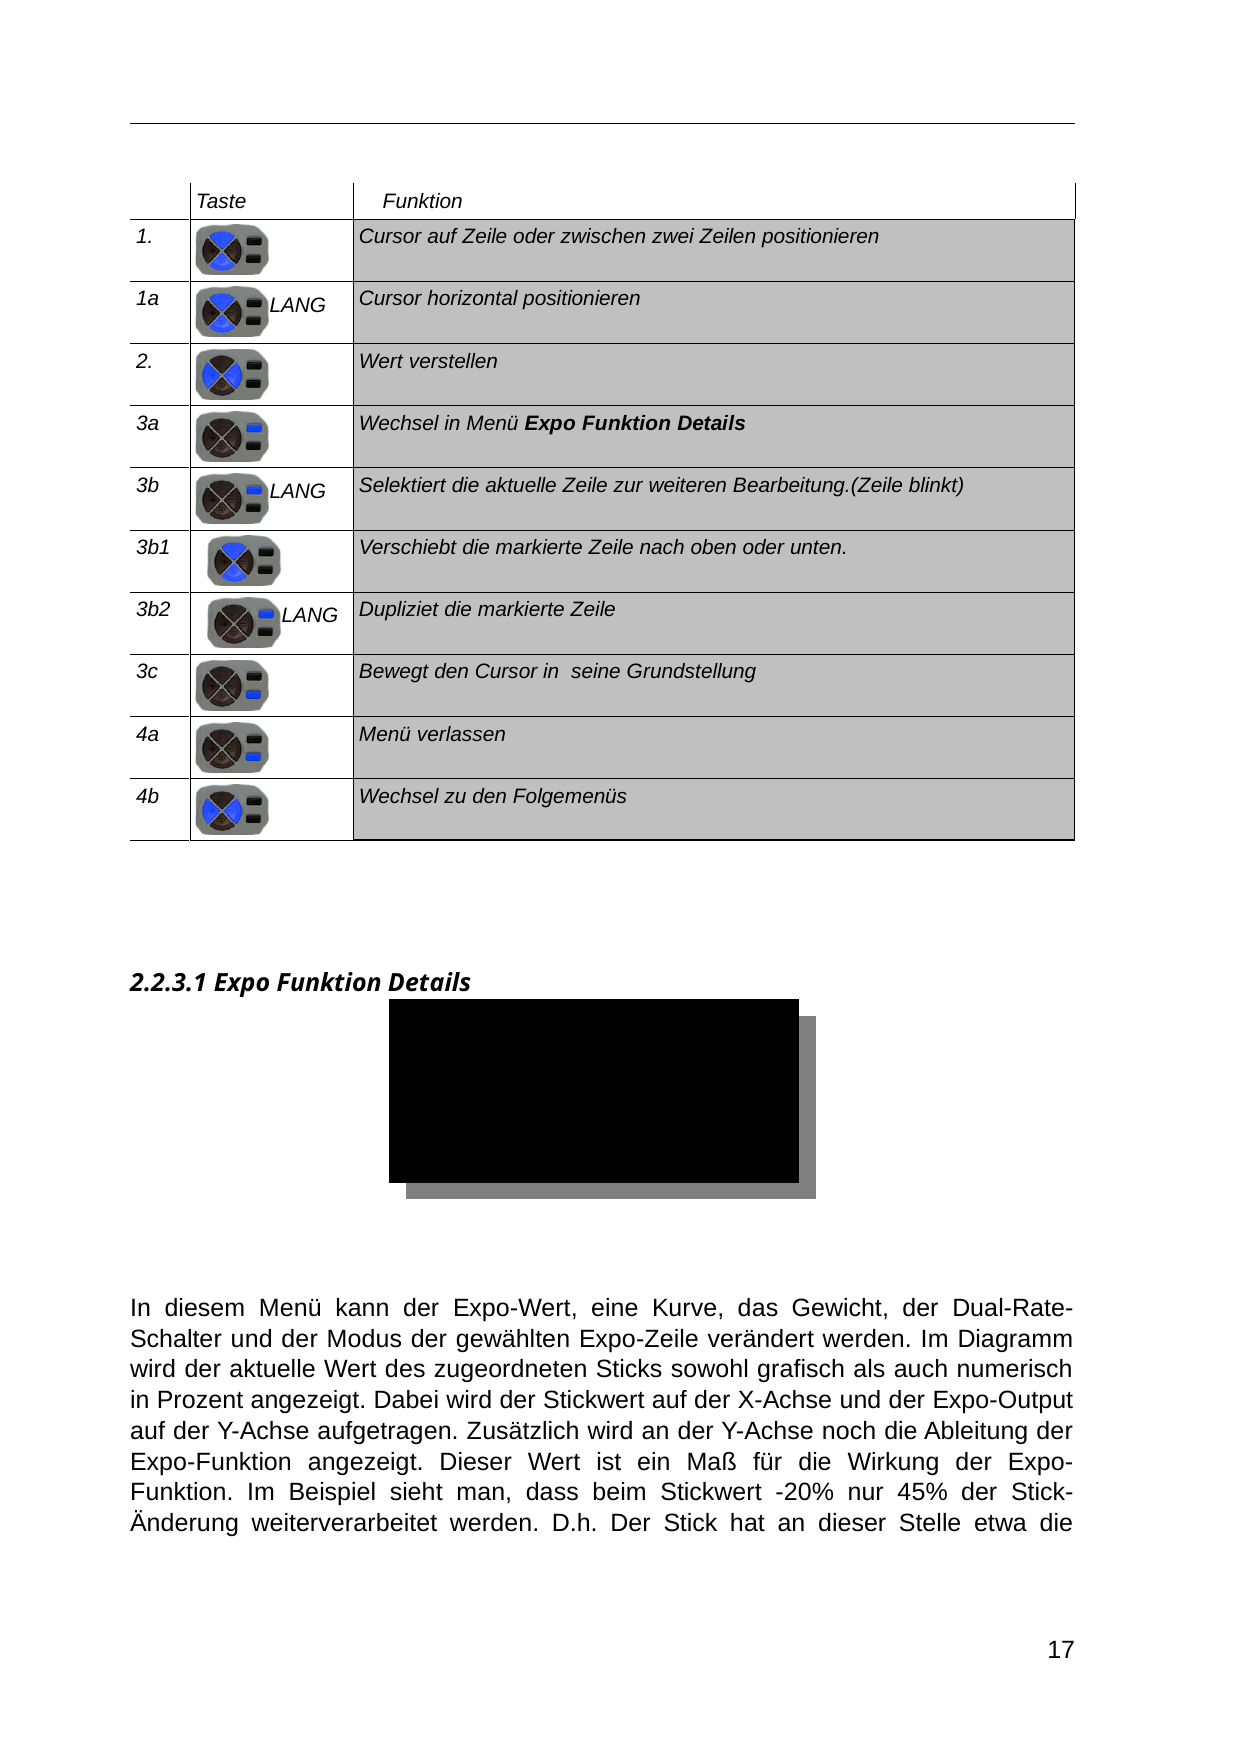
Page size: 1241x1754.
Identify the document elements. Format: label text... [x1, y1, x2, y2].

table_cell 1a [130, 282, 189, 343]
table_header Funktion [354, 183, 1075, 219]
table_cell [191, 717, 353, 778]
table_cell 3c [130, 655, 189, 716]
table_cell [191, 406, 353, 467]
table_cell Cursor auf Zeile oder zwischen zwei Zeilen positionieren [354, 220, 1074, 281]
table_cell [191, 779, 353, 840]
table_cell Dupliziet die markierte Zeile [354, 593, 1074, 654]
picture [207, 535, 282, 586]
table_cell Selektiert die aktuelle Zeile zur weiteren Bearbeitung.(Zeile blinkt) [354, 468, 1074, 530]
text In diesem Menü kann der Expo-Wert, eine Kurve, das Gewicht, der Dual-Rate-Schalter und der Modus der gewählten Expo-Zeile verändert werden. Im Diagramm wird der aktuelle Wert des zugeordneten Sticks sowohl grafisch als auch numerisch in Prozent angezeigt. Dabei wird der Stickwert auf der X-Achse und der Expo-Output auf der Y-Achse aufgetragen. Zusätzlich wird an der Y-Achse noch die Ableitung der Expo-Funktion angezeigt. Dieser Wert ist ein Maß für die Wirkung der Expo-Funktion. Im Beispiel sieht man, dass beim Stickwert -20% nur 45% der Stick-Änderung weiterverarbeitet werden. D.h. Der Stick hat an dieser Stelle etwa die [130, 1294, 1075, 1537]
picture [195, 411, 270, 462]
table_cell Cursor horizontal positionieren [354, 282, 1074, 343]
table_cell 4b [130, 779, 189, 840]
table_cell [191, 531, 353, 592]
table_header [130, 183, 189, 219]
picture [195, 286, 270, 337]
table_cell 3b [130, 468, 189, 530]
table_header Taste [191, 183, 353, 219]
table_cell LANG [191, 282, 353, 343]
table_cell 1. [130, 220, 189, 281]
table_cell [191, 344, 353, 405]
table_cell Wert verstellen [354, 344, 1074, 405]
table_cell LANG [191, 468, 353, 530]
table_cell LANG [191, 593, 353, 654]
picture [195, 349, 270, 400]
picture [195, 473, 270, 524]
table_cell 3b2 [130, 593, 189, 654]
table_cell Menü verlassen [354, 717, 1074, 778]
table_cell 3b1 [130, 531, 189, 592]
table_cell Verschiebt die markierte Zeile nach oben oder unten. [354, 531, 1074, 592]
picture [195, 224, 270, 275]
table_cell 3a [130, 406, 189, 467]
picture [195, 722, 270, 773]
table_cell [191, 220, 353, 281]
table_cell [191, 655, 353, 716]
picture [207, 597, 282, 648]
subtitle Expo Funktion Details [130, 965, 1075, 999]
table_cell 2. [130, 344, 189, 405]
table_cell Wechsel zu den Folgemenüs [354, 779, 1074, 839]
table_cell Wechsel in Menü Expo Funktion Details [354, 406, 1074, 467]
table_cell Bewegt den Cursor in seine Grundstellung [354, 655, 1074, 716]
table_cell 4a [130, 717, 189, 778]
picture [195, 784, 270, 835]
picture [195, 660, 270, 711]
